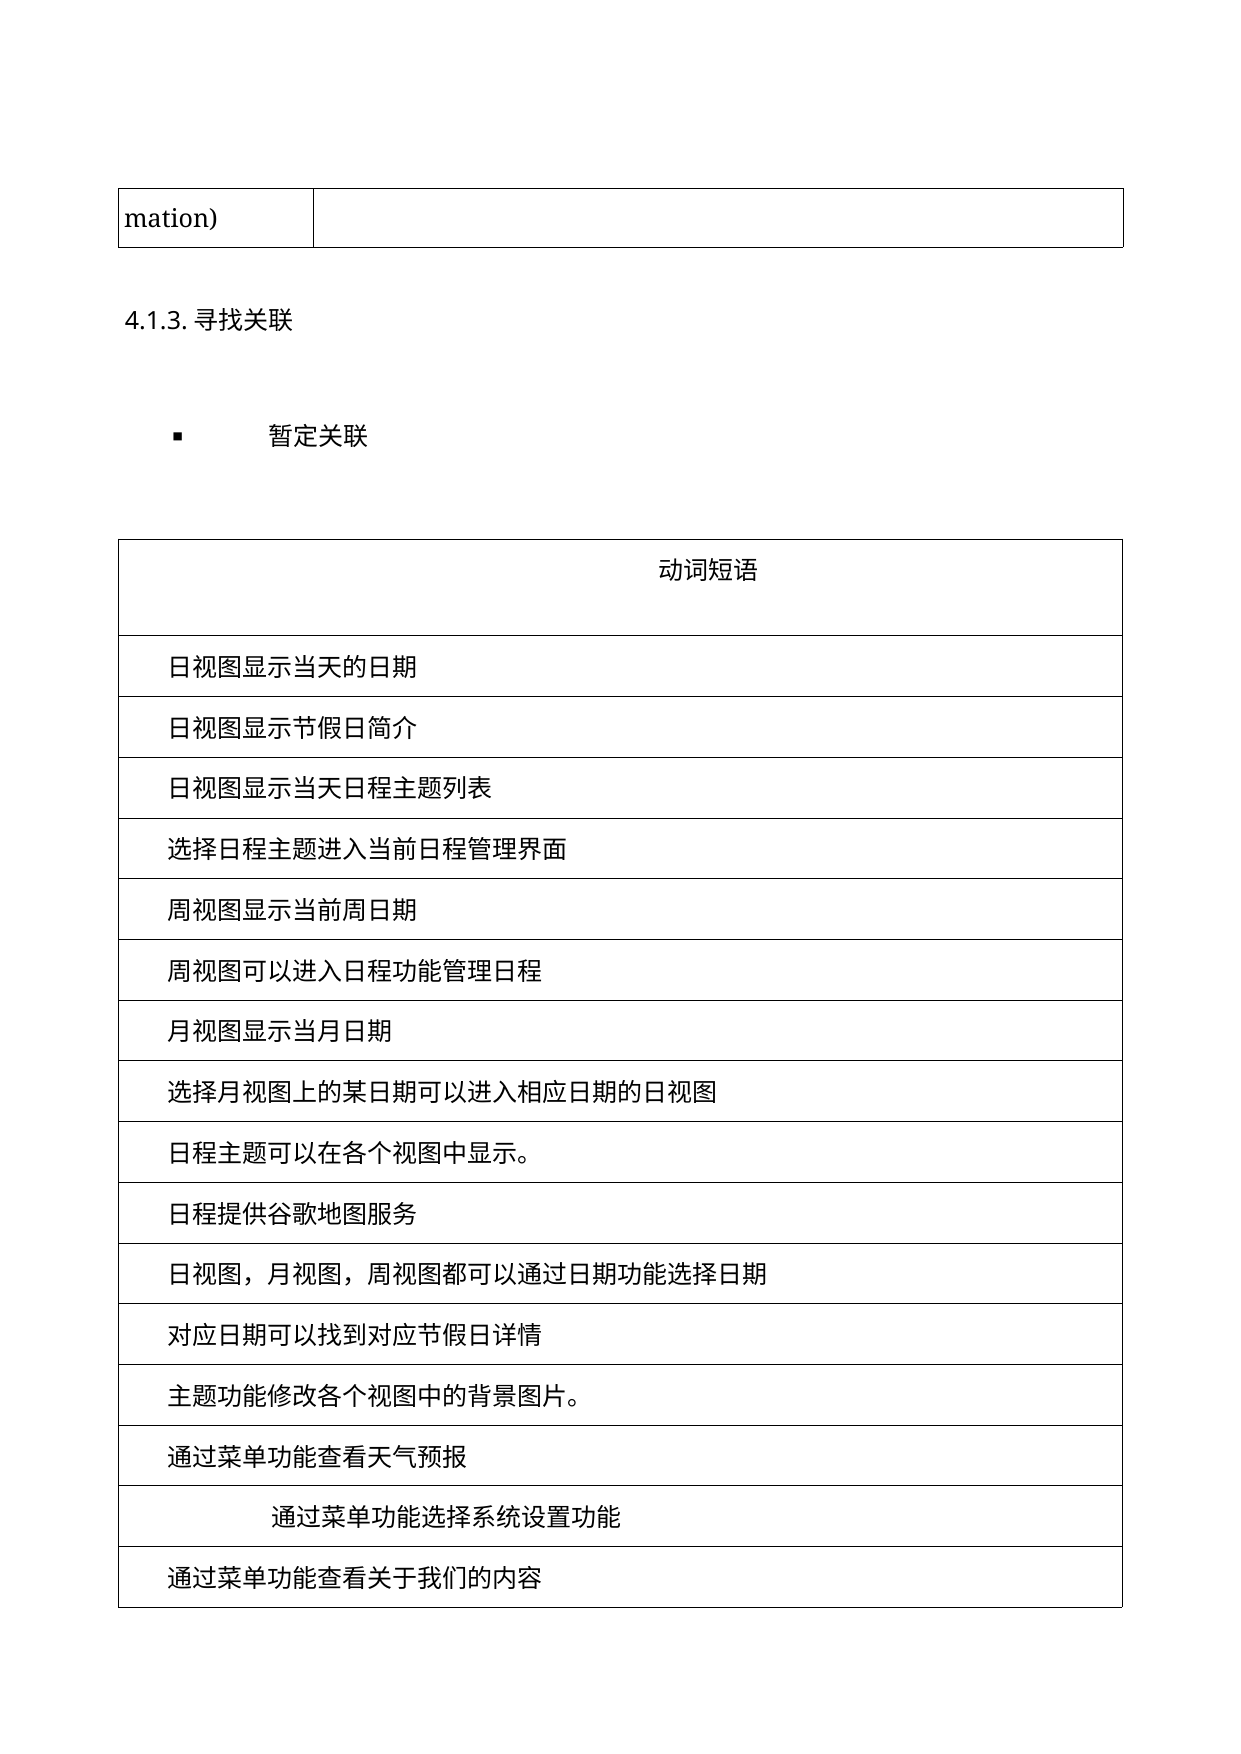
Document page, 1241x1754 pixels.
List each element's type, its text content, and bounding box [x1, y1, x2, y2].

table_cell 通过菜单功能查看关于我们的内容 [119, 1547, 1122, 1607]
table_header 动词短语 [119, 540, 1122, 635]
table_cell 日程主题可以在各个视图中显示。 [119, 1122, 1122, 1182]
subtitle 寻找关联 [118, 301, 1122, 337]
table_cell 日程提供谷歌地图服务 [119, 1183, 1122, 1242]
table_cell mation) [119, 189, 313, 247]
table_cell 选择日程主题进入当前日程管理界面 [119, 819, 1122, 878]
table_cell [314, 189, 1123, 247]
table_cell 选择月视图上的某日期可以进入相应日期的日视图 [119, 1061, 1122, 1121]
table_cell 日视图显示当天日程主题列表 [119, 758, 1122, 817]
table_cell 对应日期可以找到对应节假日详情 [119, 1304, 1122, 1364]
table_cell 通过菜单功能选择系统设置功能 [119, 1486, 1122, 1546]
table_cell 通过菜单功能查看天气预报 [119, 1426, 1122, 1485]
table_cell 日视图，月视图，周视图都可以通过日期功能选择日期 [119, 1244, 1122, 1303]
table_cell 日视图显示当天的日期 [119, 636, 1122, 696]
table_cell 周视图可以进入日程功能管理日程 [119, 940, 1122, 999]
table_cell 月视图显示当月日期 [119, 1001, 1122, 1060]
list 暂定关联 [168, 417, 1122, 453]
table_cell 主题功能修改各个视图中的背景图片。 [119, 1365, 1122, 1425]
table_cell 周视图显示当前周日期 [119, 879, 1122, 939]
table_cell 日视图显示节假日简介 [119, 697, 1122, 757]
